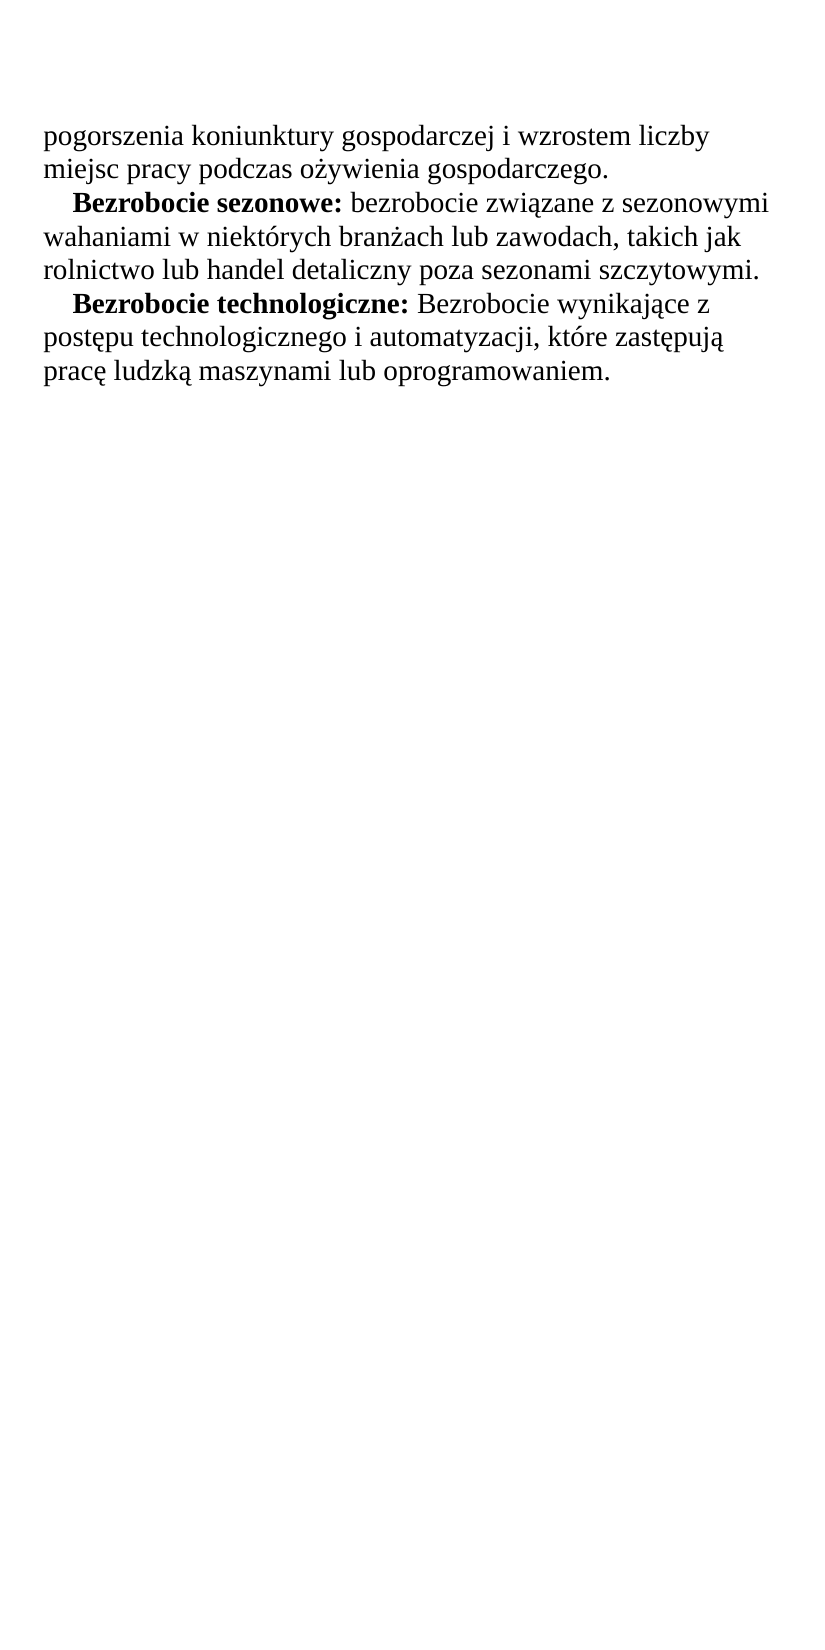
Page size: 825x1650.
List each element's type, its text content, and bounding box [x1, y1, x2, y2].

text pogorszenia koniunktury gospodarczej i wzrostem liczby miejsc pracy podczas ożywienia gospodarczego. [43, 118, 791, 185]
text Bezrobocie sezonowe: bezrobocie związane z sezonowymi wahaniami w niektórych branżach lub zawodach, takich jak rolnictwo lub handel detaliczny poza sezonami szczytowymi. [43, 185, 791, 286]
text Bezrobocie technologiczne: Bezrobocie wynikające z postępu technologicznego i automatyzacji, które zastępują pracę ludzką maszynami lub oprogramowaniem. [43, 286, 791, 386]
